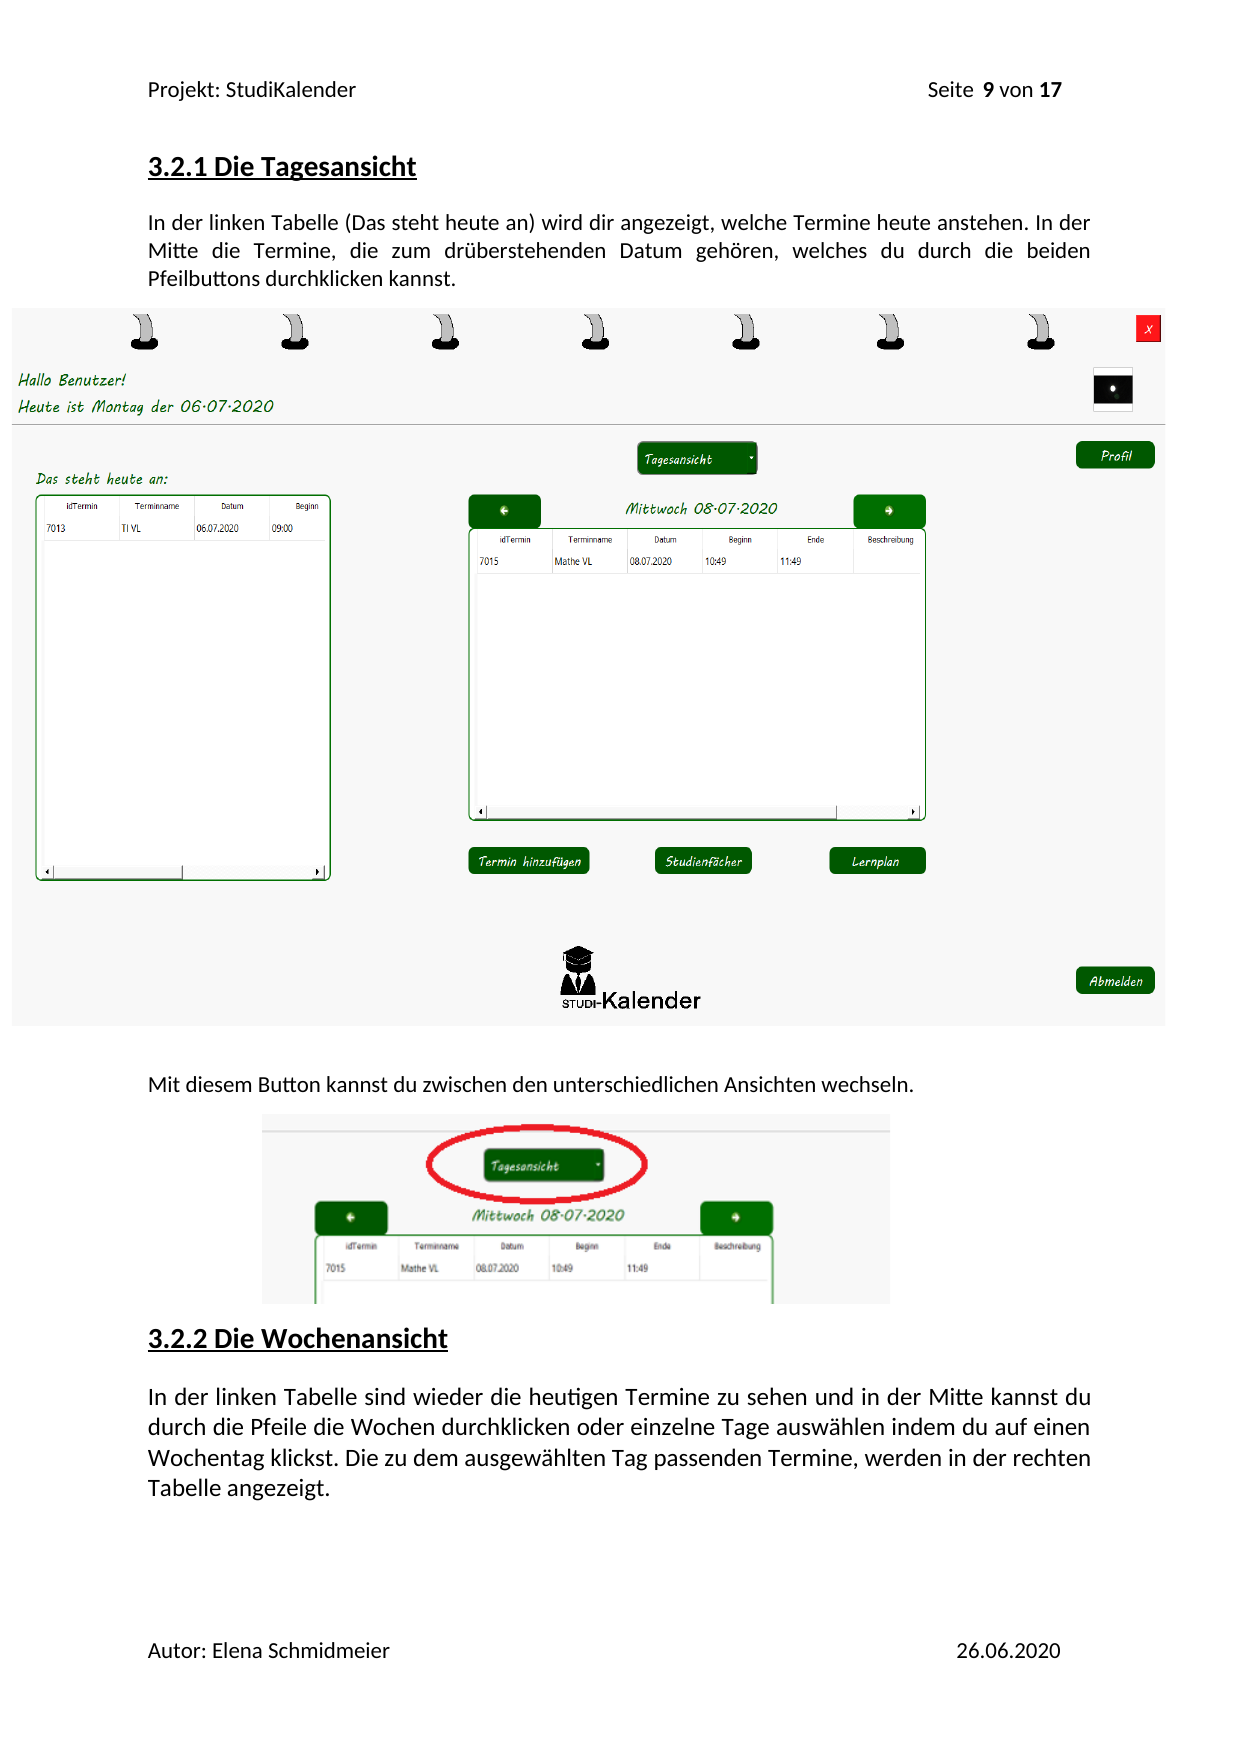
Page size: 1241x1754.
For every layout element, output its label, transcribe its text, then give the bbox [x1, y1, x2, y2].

text In der linken Tabelle (Das steht heute an) wird dir angezeigt, welche Termine heute anstehen. In der Mitte die Termine, die zum drüberstehenden Datum gehören, welches du durch die beiden Pfeilbuttons durchklicken kannst. [148, 208, 1093, 292]
text In der linken Tabelle sind wieder die heutigen Termine zu sehen und in der Mitte kannst du durch die Pfeile die Wochen durchklicken oder einzelne Tage auswählen indem du auf einen Wochentag klickst. Die zu dem ausgewählten Tag passenden Termine, werden in der rechten Tabelle angezeigt. [148, 1381, 1093, 1503]
text Mit diesem Button kannst du zwischen den unterschiedlichen Ansichten wechseln. [148, 1070, 1093, 1098]
subtitle 3.2.1 Die Tagesansicht [148, 148, 1093, 183]
subtitle 3.2.2 Die Wochenansicht [148, 1320, 1093, 1356]
